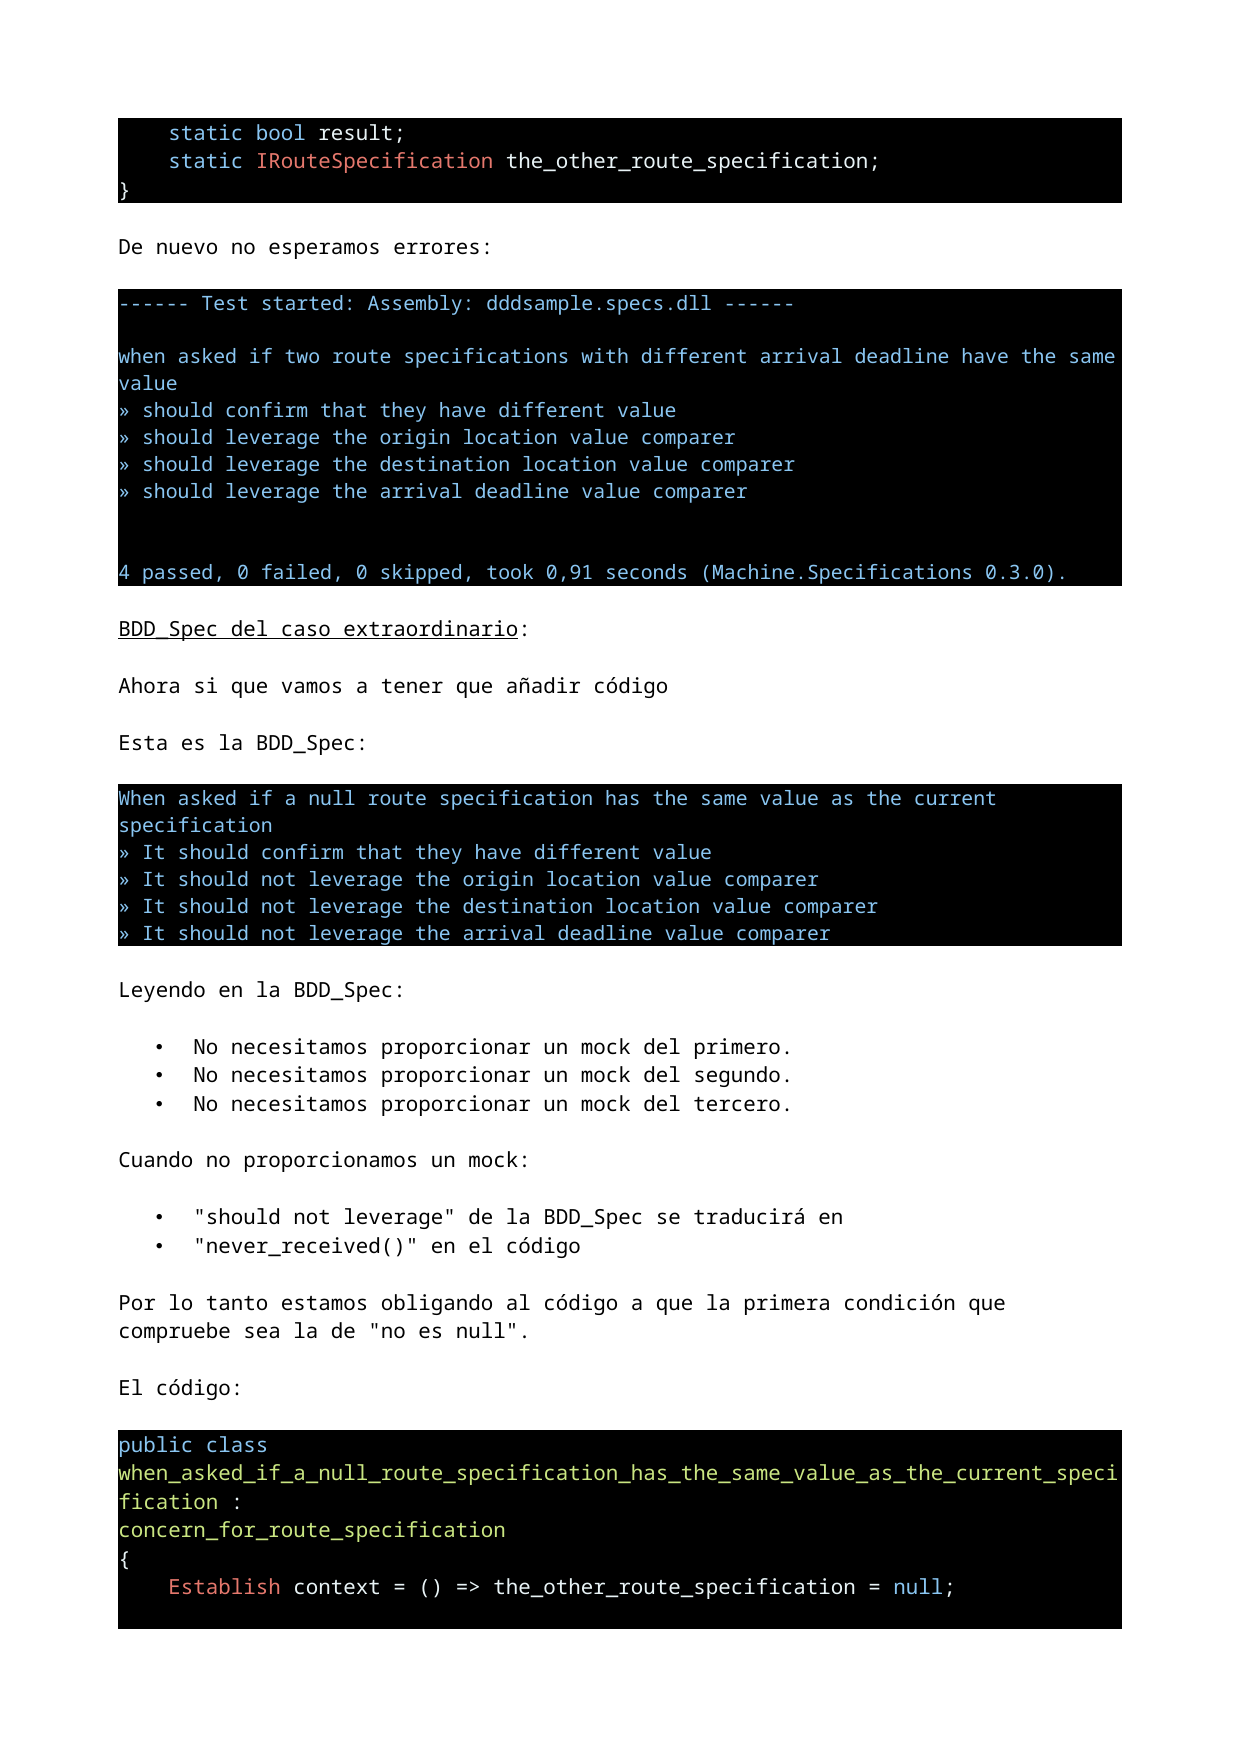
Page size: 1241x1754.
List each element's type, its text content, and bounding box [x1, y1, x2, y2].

text » It should confirm that they have different value [118, 838, 1122, 866]
text public class when_asked_if_a_null_route_specification_has_the_same_value_as_the_current_specification : [118, 1430, 1122, 1515]
list No necesitamos proporcionar un mock del segundo. [156, 1060, 1122, 1089]
text » should confirm that they have different value [118, 397, 1122, 424]
text » should leverage the destination location value comparer [118, 451, 1122, 478]
text Leyendo en la BDD_Spec: [118, 975, 1122, 1003]
text » should leverage the origin location value comparer [118, 424, 1122, 451]
text ------ Test started: Assembly: dddsample.specs.dll ------ [118, 289, 1122, 316]
list No necesitamos proporcionar un mock del primero. [156, 1032, 1122, 1060]
text 4 passed, 0 failed, 0 skipped, took 0,91 seconds (Machine.Specifications 0.3.0). [118, 558, 1122, 586]
text Cuando no proporcionamos un mock: [118, 1146, 1122, 1174]
text BDD_Spec del caso extraordinario: [118, 614, 1122, 642]
text » It should not leverage the arrival deadline value comparer [118, 919, 1122, 946]
text { [118, 1544, 1122, 1572]
list "never_received()" en el código [156, 1231, 1122, 1259]
text when asked if two route specifications with different arrival deadline have the same value [118, 343, 1122, 397]
text El código: [118, 1373, 1122, 1401]
text » It should not leverage the origin location value comparer [118, 866, 1122, 892]
list "should not leverage" de la BDD_Spec se traducirá en [156, 1202, 1122, 1231]
text static IRouteSpecification the_other_route_specification; [118, 147, 1122, 175]
text concern_for_route_specification [118, 1515, 1122, 1544]
text static bool result; [118, 118, 1122, 147]
text Establish context = () => the_other_route_specification = null; [118, 1572, 1122, 1601]
text } [118, 175, 1122, 203]
text Ahora si que vamos a tener que añadir código [118, 671, 1122, 699]
text De nuevo no esperamos errores: [118, 232, 1122, 260]
list No necesitamos proporcionar un mock del tercero. [156, 1089, 1122, 1117]
text Esta es la BDD_Spec: [118, 728, 1122, 756]
text » It should not leverage the destination location value comparer [118, 892, 1122, 919]
text When asked if a null route specification has the same value as the current specification [118, 784, 1122, 838]
text Por lo tanto estamos obligando al código a que la primera condición que compruebe sea la de "no es null". [118, 1288, 1122, 1344]
text » should leverage the arrival deadline value comparer [118, 478, 1122, 504]
